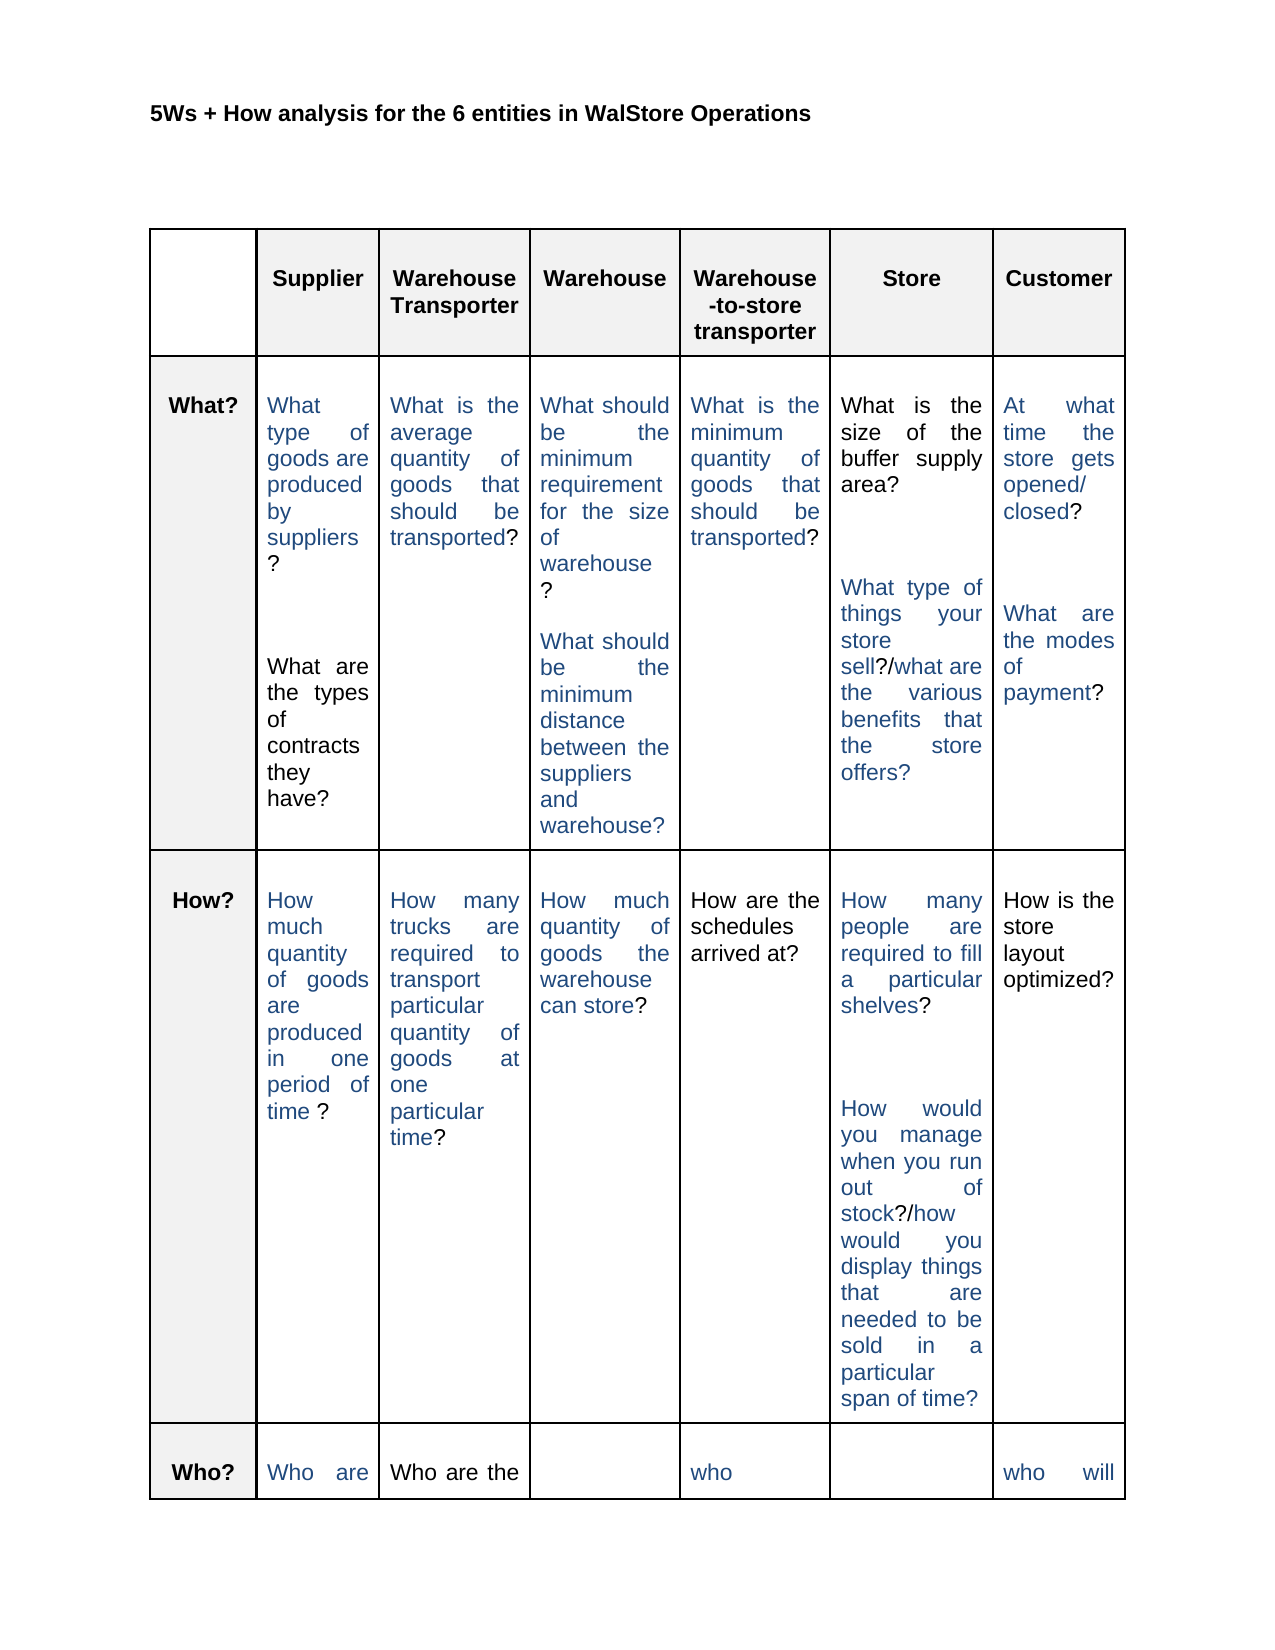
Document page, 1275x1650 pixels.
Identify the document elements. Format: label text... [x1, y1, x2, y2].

table_cell How many people are required to fill a particular shelves? How would you manage when you run out of stock?/how would you display things that are needed to be sold in a particular span of time? [831, 851, 992, 1422]
table_cell [831, 1424, 992, 1498]
table_header Supplier [258, 230, 378, 355]
table_cell Who? [151, 1424, 255, 1498]
table_cell How is the store layout optimized? [994, 851, 1124, 1422]
table_cell What? [151, 357, 255, 849]
table_cell Who are [258, 1424, 378, 1498]
table_cell How much quantity of goods are produced in one period of time ? [258, 851, 378, 1422]
table_header Customer [994, 230, 1124, 355]
table_header Warehouse [531, 230, 679, 355]
table_header Warehouse-to-store transporter [681, 230, 829, 355]
table_cell [531, 1424, 679, 1498]
table_cell What is the minimum quantity of goods that should be transported? [681, 357, 829, 849]
text 5Ws + How analysis for the 6 entities in WalStore Operations [150, 100, 1125, 126]
table_header Store [831, 230, 992, 355]
table_cell How many trucks are required to transport particular quantity of goods at one particular time? [380, 851, 529, 1422]
table_cell who will [994, 1424, 1124, 1498]
table_cell Who are the [380, 1424, 529, 1498]
table_cell What type of goods are producedby suppliers? What are the types of contracts they have? [258, 357, 378, 849]
table_cell who [681, 1424, 829, 1498]
table_cell How are the schedules arrived at? [681, 851, 829, 1422]
table_header Warehouse Transporter [380, 230, 529, 355]
table_cell What should be the minimum requirement for the size of warehouse ? What should be the minimum distance between the suppliers and warehouse? [531, 357, 679, 849]
table_cell How much quantity of goods the warehouse can store? [531, 851, 679, 1422]
table_cell At what time the store gets opened/ closed? What are the modes of payment? [994, 357, 1124, 849]
table_cell How? [151, 851, 255, 1422]
table_cell What is the average quantity of goods that should be transported? [380, 357, 529, 849]
table_header [151, 230, 255, 355]
table_cell What is the size of the buffer supply area? What type of things your store sell?/what are the various benefits that the store offers? [831, 357, 992, 849]
